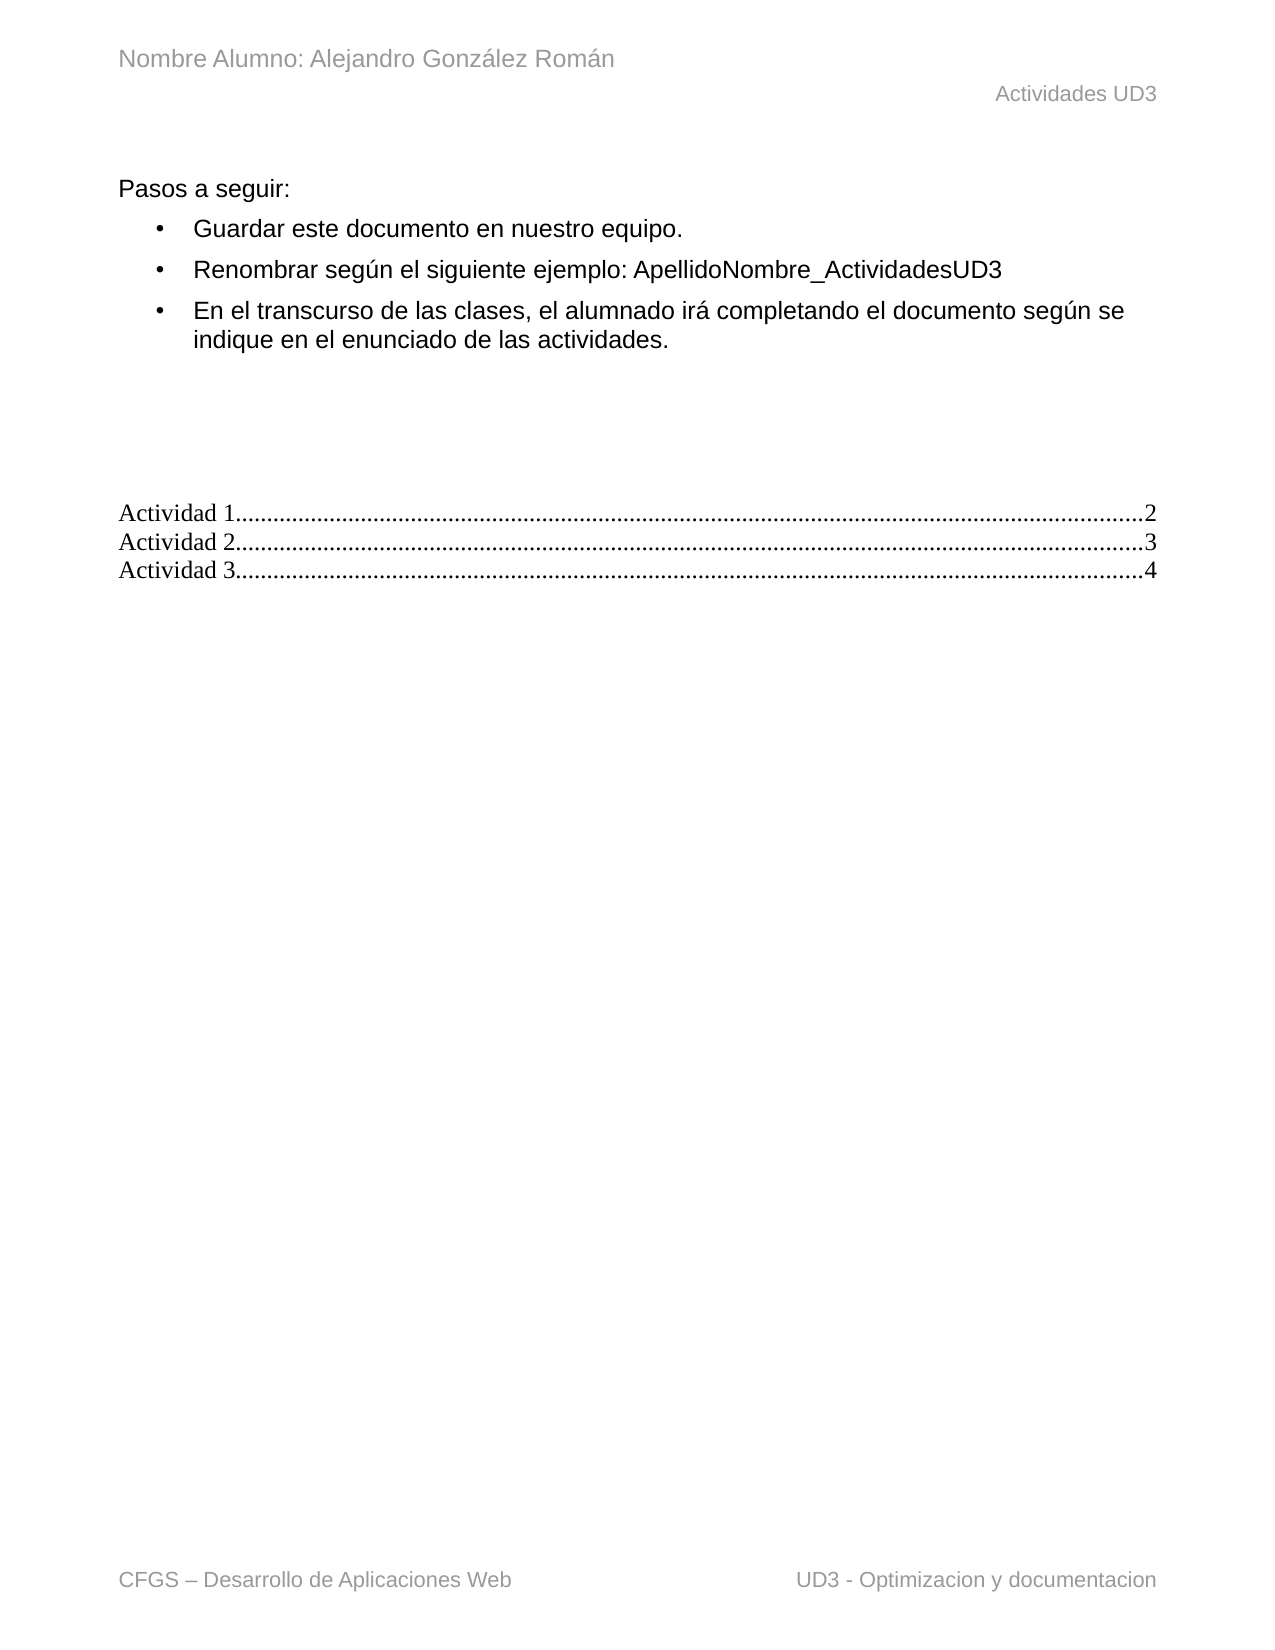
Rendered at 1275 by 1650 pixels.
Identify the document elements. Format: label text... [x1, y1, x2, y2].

list Guardar este documento en nuestro equipo. [156, 214, 1157, 243]
list En el transcurso de las clases, el alumnado irá completando el documento según se indique en el enunciado de las actividades. [156, 296, 1157, 353]
text Actividad 1 2 [118, 498, 1157, 527]
text Pasos a seguir: [118, 174, 1157, 202]
text Actividad 3 4 [118, 556, 1157, 584]
list Renombrar según el siguiente ejemplo: ApellidoNombre_ActividadesUD3 [156, 255, 1157, 284]
text Actividad 2 3 [118, 527, 1157, 556]
